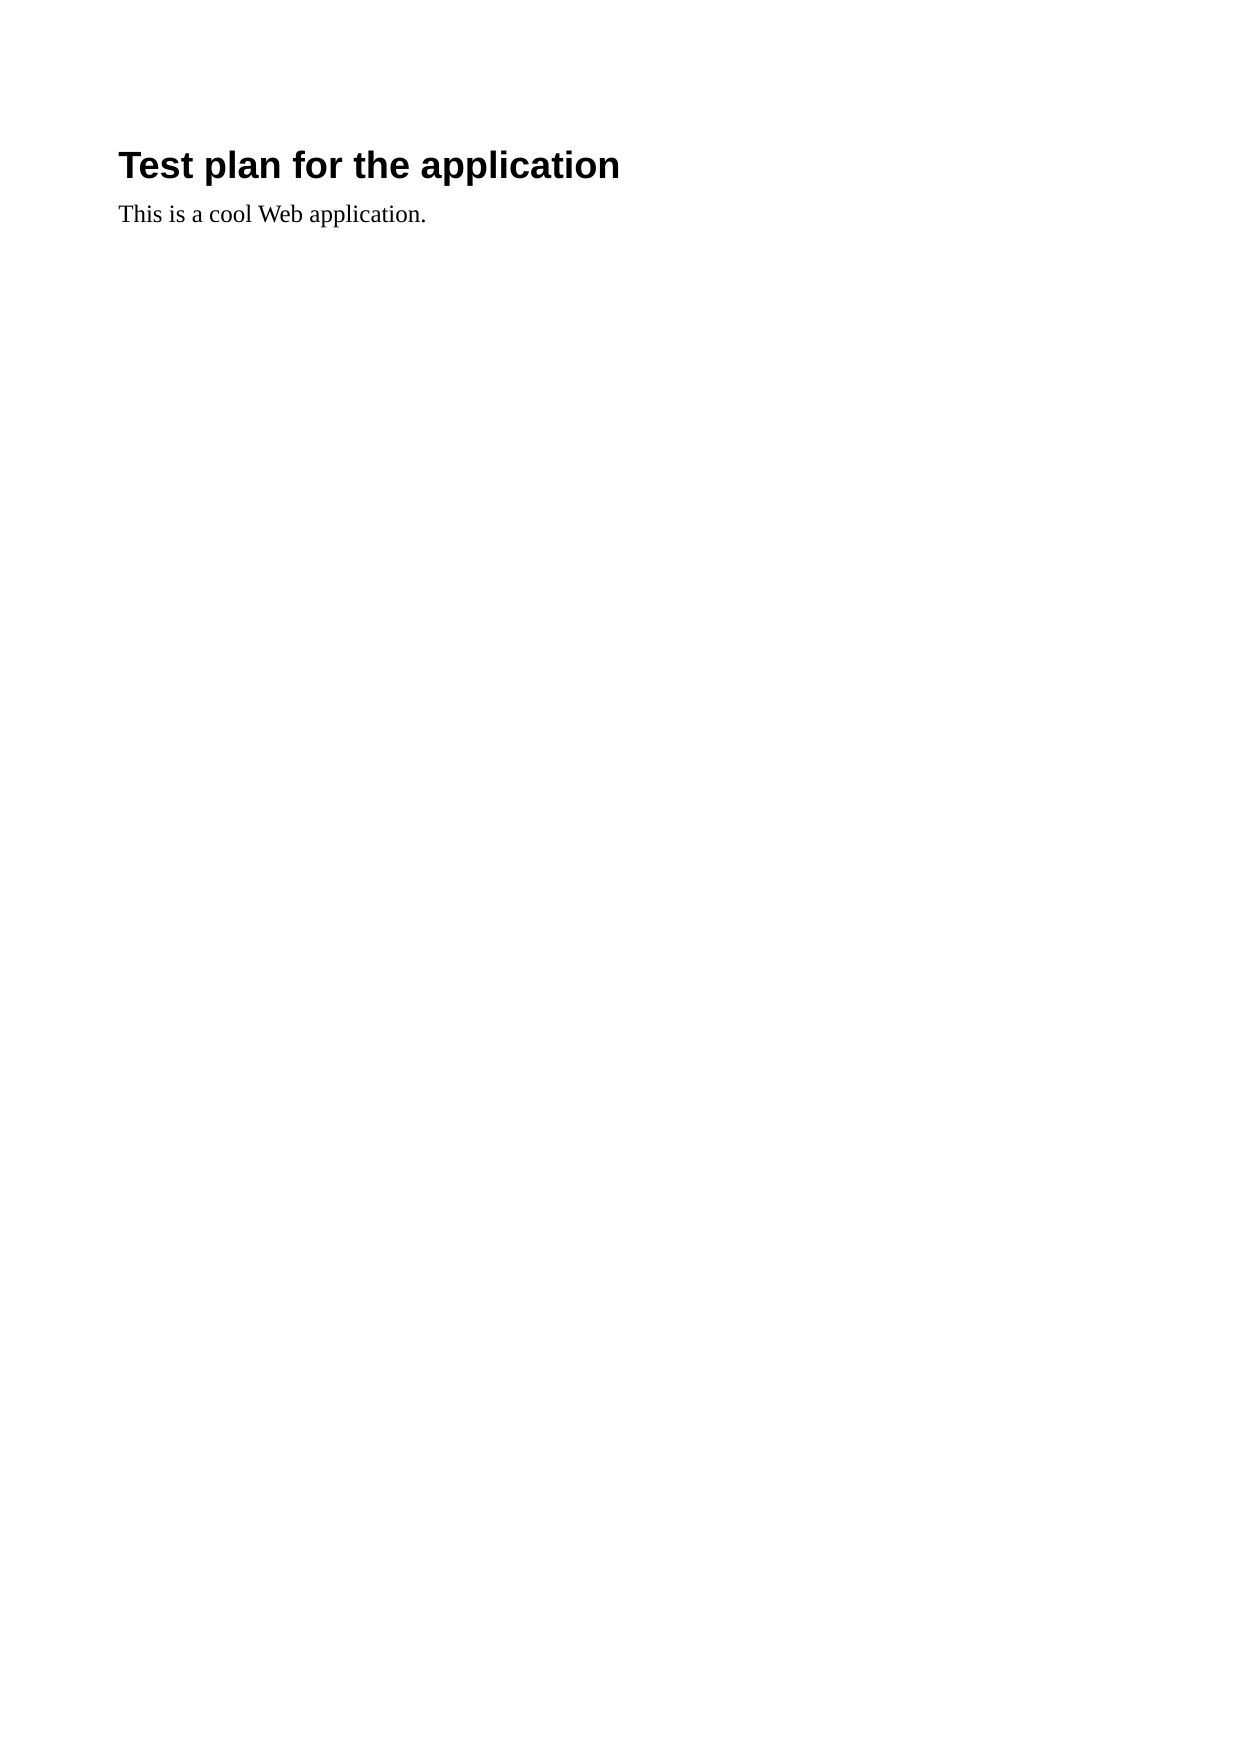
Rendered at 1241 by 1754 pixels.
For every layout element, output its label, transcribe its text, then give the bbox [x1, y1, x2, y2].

subtitle Test plan for the application [118, 143, 1122, 187]
text This is a cool Web application. [118, 199, 1122, 228]
